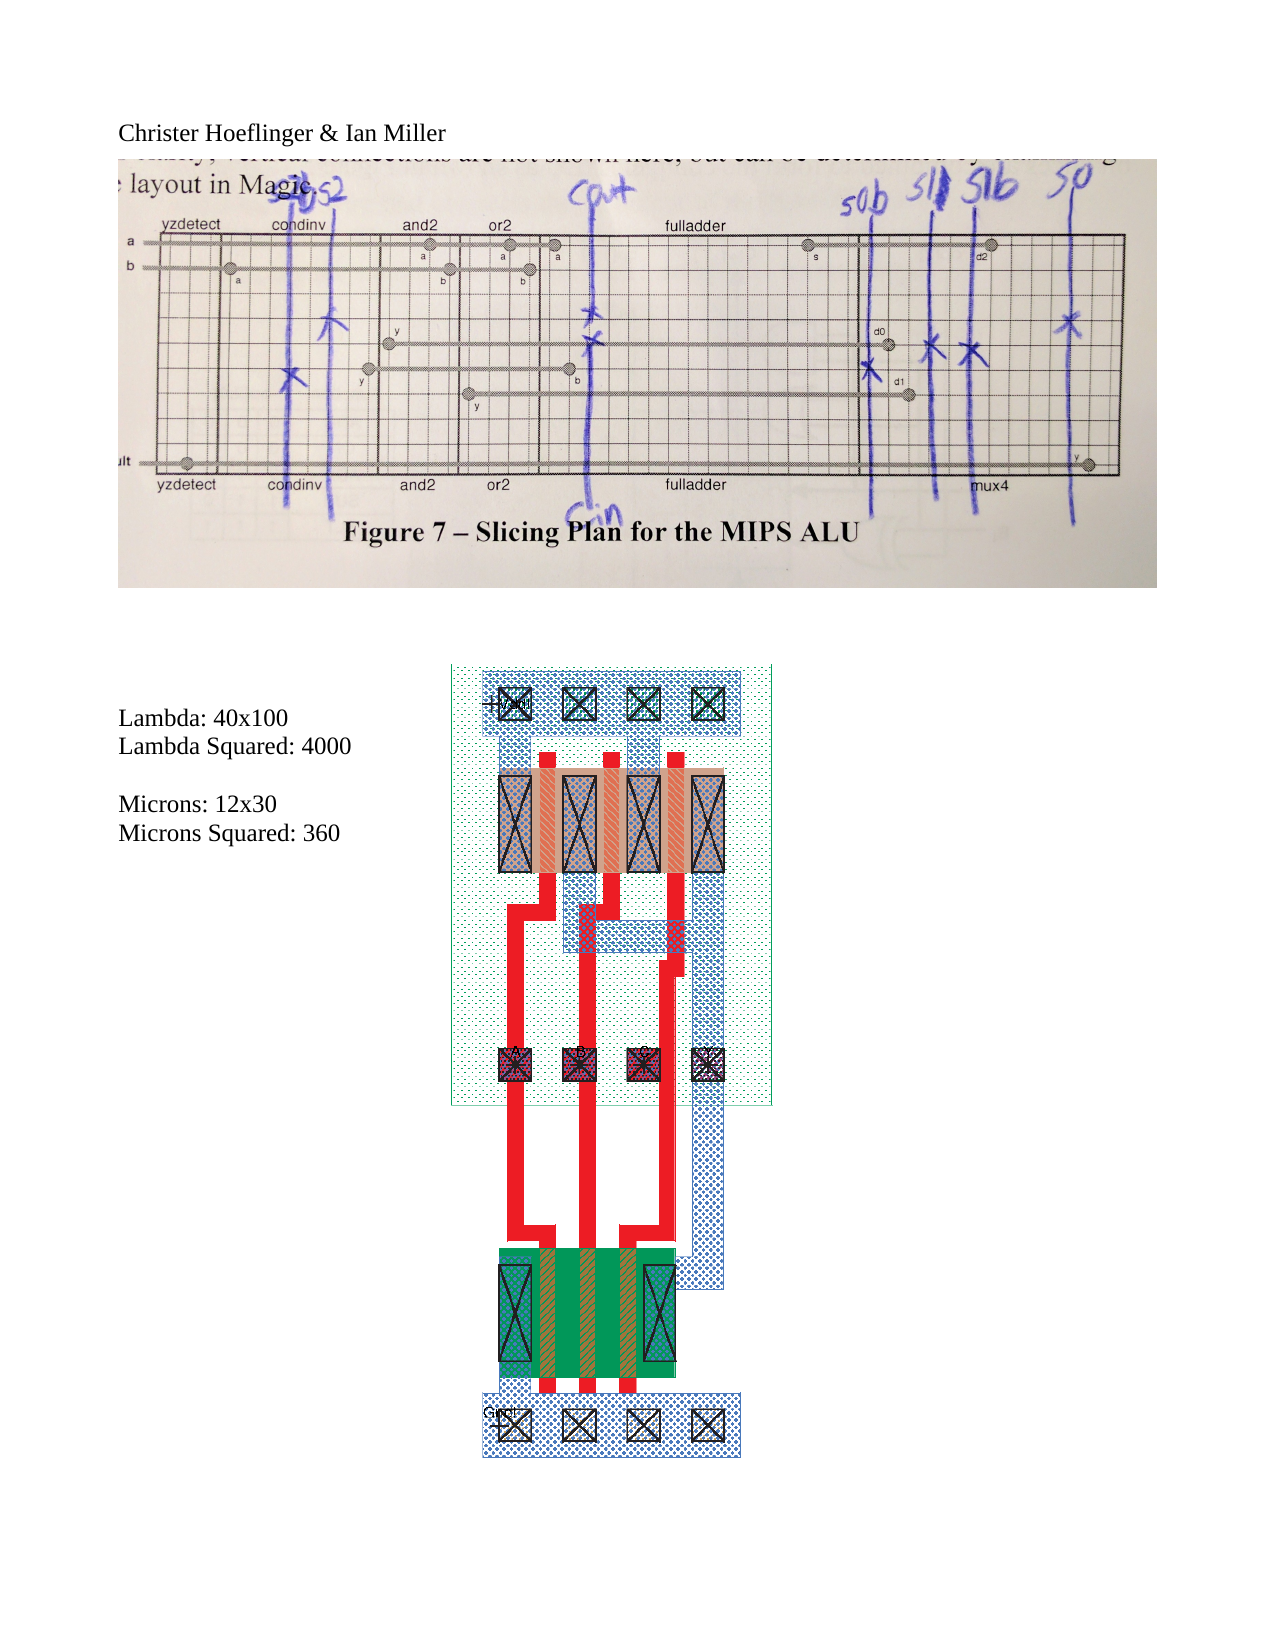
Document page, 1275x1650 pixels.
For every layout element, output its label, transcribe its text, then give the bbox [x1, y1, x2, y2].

text Lambda Squared: 4000 [118, 731, 425, 760]
text Lambda: 40x100 [118, 703, 425, 731]
text Microns: 12x30 [118, 789, 425, 818]
picture [118, 159, 1157, 588]
text Microns Squared: 360 [118, 818, 425, 846]
text [924, 818, 1157, 846]
text [924, 731, 1157, 760]
text [924, 789, 1157, 818]
picture [425, 651, 924, 1465]
text Christer Hoeflinger & Ian Miller [118, 118, 1157, 147]
text [924, 703, 1157, 731]
